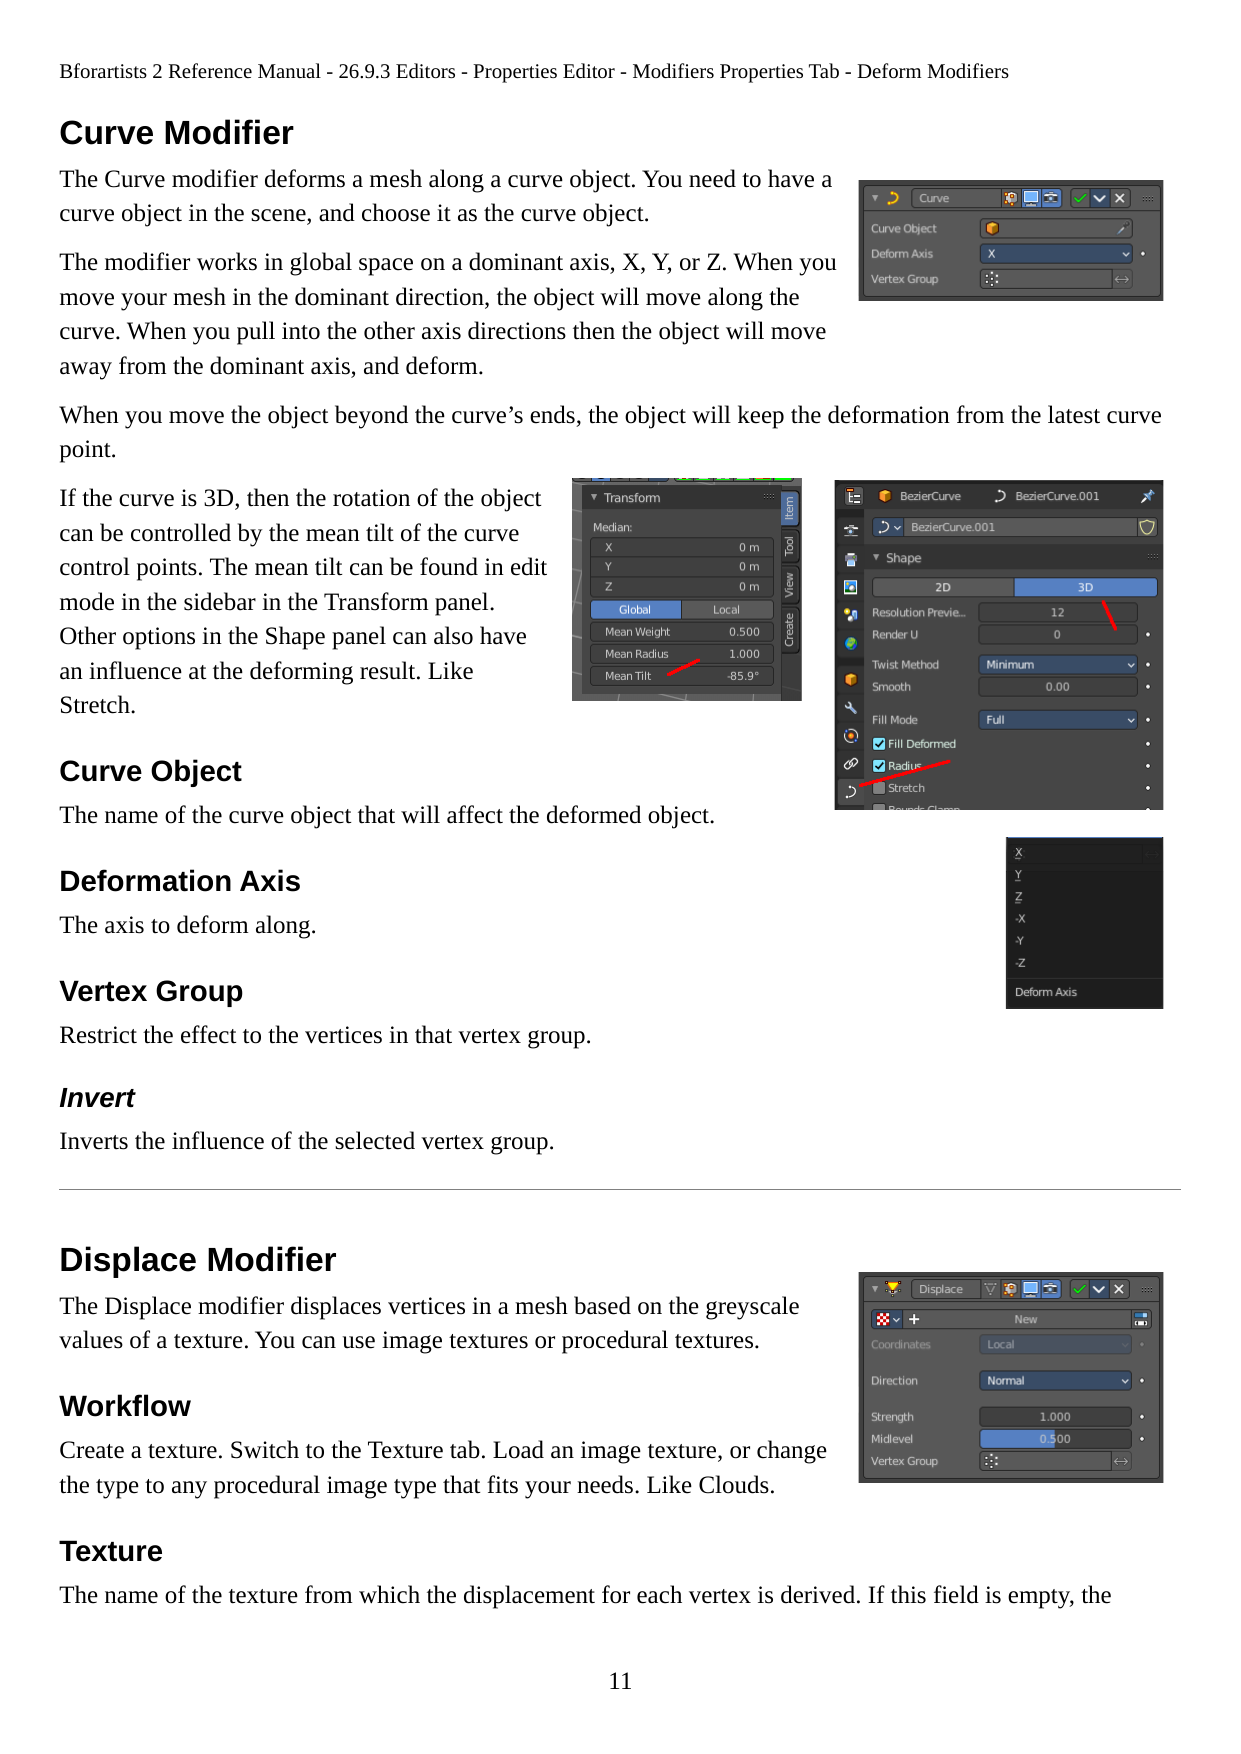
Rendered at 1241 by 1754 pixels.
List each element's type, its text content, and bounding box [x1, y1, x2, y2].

picture [858, 1272, 1164, 1483]
text If the curve is 3D, then the rotation of the object can be controlled by the mean tilt of the curve control points. The mean tilt can be found in edit mode in the sidebar in the Transform panel. Other options in the Shape panel can also have an influence at the deforming result. Like Stretch. [59, 483, 834, 719]
text Inverts the influence of the selected vertex group. [59, 1126, 1181, 1154]
subtitle Invert [59, 1081, 1181, 1113]
text When you move the object beyond the curve’s ends, the object will keep the deformation from the latest curve point. [59, 400, 1181, 463]
picture [572, 478, 802, 701]
picture [834, 480, 1164, 810]
subtitle [1164, 1389, 1181, 1423]
subtitle Curve Object [59, 754, 834, 788]
picture [858, 180, 1164, 301]
subtitle Vertex Group [59, 974, 1005, 1007]
subtitle Displace Modifier [59, 1240, 1181, 1278]
subtitle [1164, 864, 1181, 897]
text The axis to deform along. [59, 910, 1005, 939]
text The Curve modifier deforms a mesh along a curve object. You need to have a curve object in the scene, and choose it as the curve object. [59, 164, 1181, 227]
text Create a texture. Switch to the Texture tab. Load an image texture, or change the type to any procedural image type that fits your needs. Like Clouds. [59, 1435, 1181, 1499]
text Restrict the effect to the vertices in that vertex group. [59, 1020, 1181, 1049]
text The name of the curve object that will affect the deformed object. [59, 800, 1181, 829]
subtitle Texture [59, 1533, 1181, 1567]
subtitle [1164, 754, 1181, 788]
subtitle Workflow [59, 1389, 858, 1423]
subtitle Curve Modifier [59, 113, 1181, 151]
subtitle [1164, 974, 1181, 1007]
text The Displace modifier displaces vertices in a mesh based on the greyscale values of a texture. You can use image textures or procedural textures. [59, 1291, 858, 1354]
subtitle Deformation Axis [59, 864, 1005, 897]
text The name of the texture from which the displacement for each vertex is derived. If this field is empty, the [59, 1580, 1181, 1608]
picture [1005, 837, 1164, 1009]
text The modifier works in global space on a dominant axis, X, Y, or Z. When you move your mesh in the dominant direction, the object will move along the curve. When you pull into the other axis directions then the object will move away from the dominant axis, and deform. [59, 247, 1181, 379]
